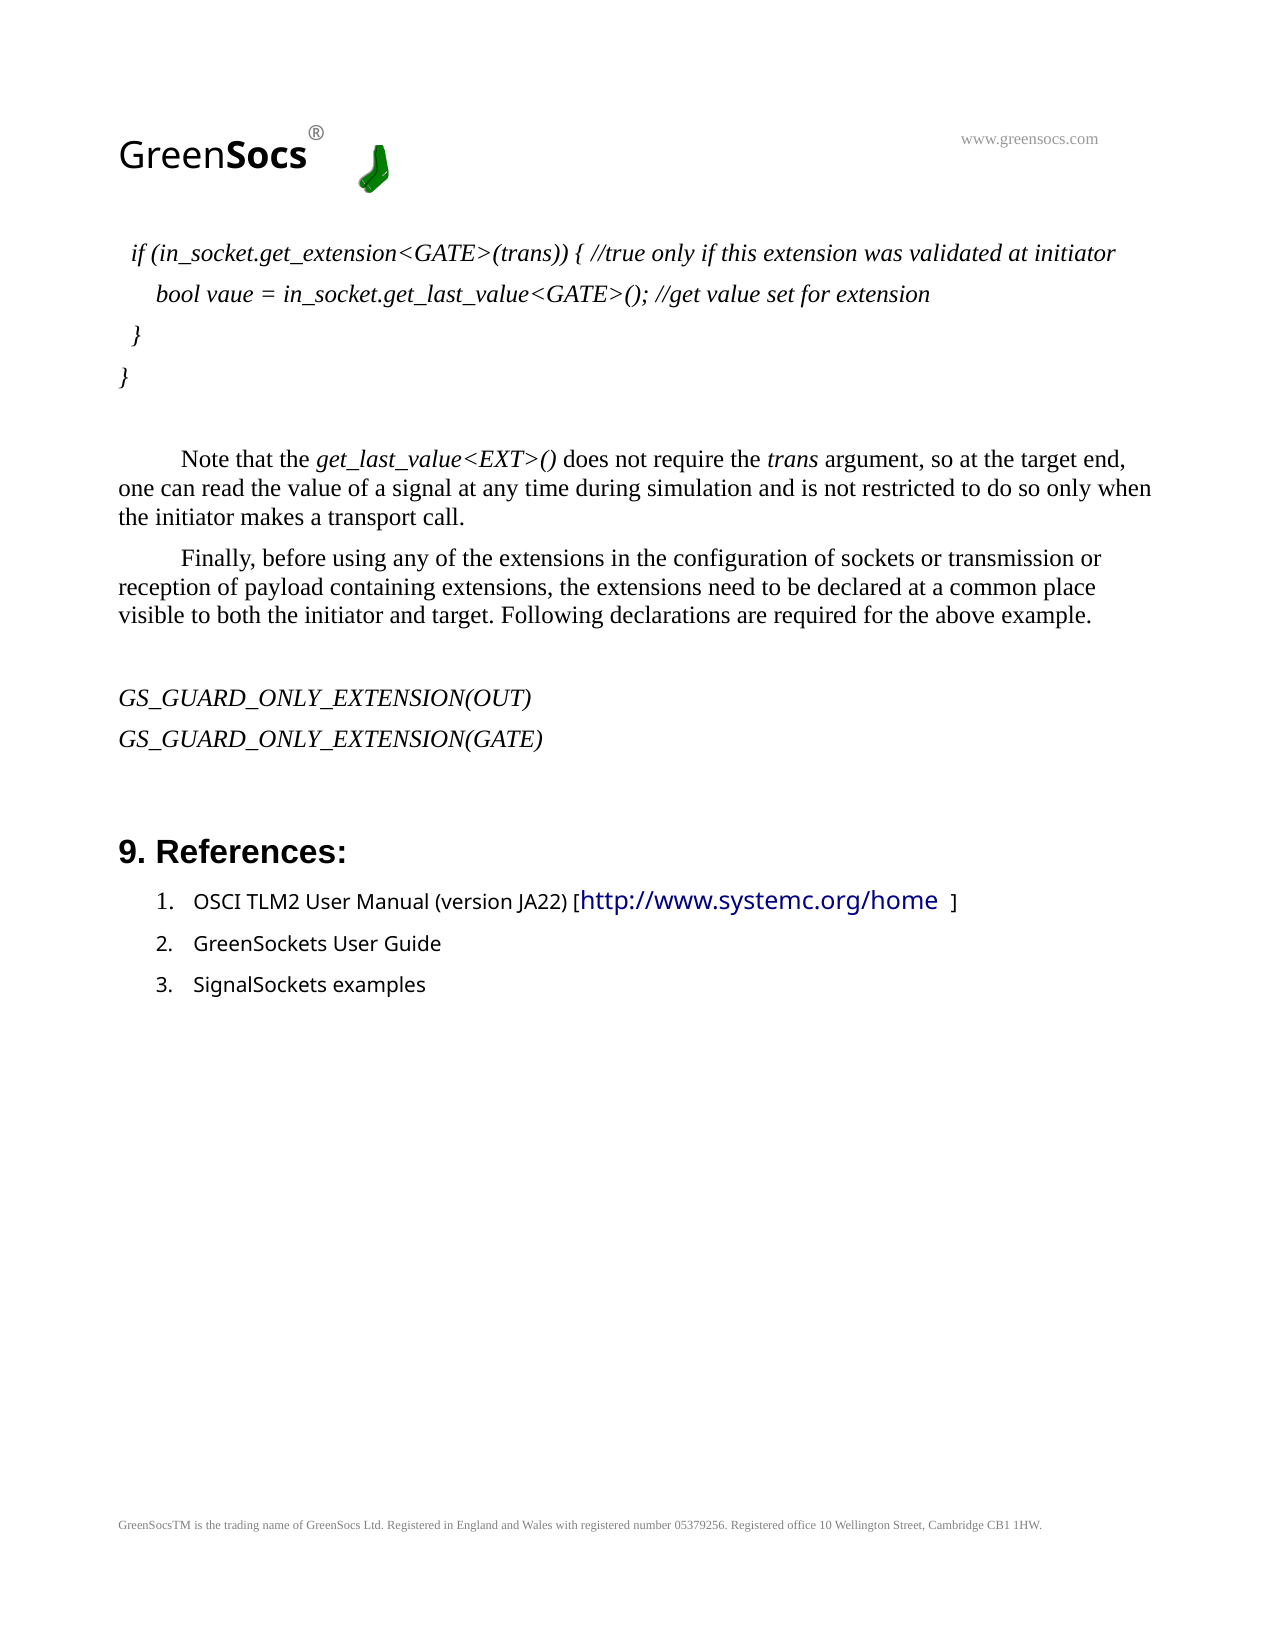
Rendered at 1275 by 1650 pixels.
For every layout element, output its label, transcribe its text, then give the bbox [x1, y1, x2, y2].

text GS_GUARD_ONLY_EXTENSION(OUT) [118, 683, 1157, 712]
text } [118, 321, 1157, 349]
list SignalSockets examples [156, 970, 1157, 999]
text Finally, before using any of the extensions in the configuration of sockets or transmission or reception of payload containing extensions, the extensions need to be declared at a common place visible to both the initiator and target. Following declarations are required for the above example. [118, 543, 1157, 629]
subtitle 9. References: [118, 832, 1157, 870]
text } [118, 362, 1157, 391]
text GS_GUARD_ONLY_EXTENSION(GATE) [118, 724, 1157, 753]
text if (in_socket.get_extension<GATE>(trans)) { //true only if this extension was validated at initiator [118, 238, 1157, 267]
text Note that the get_last_value<EXT>() does not require the trans argument, so at the target end, one can read the value of a signal at any time during simulation and is not restricted to do so only when the initiator makes a transport call. [118, 444, 1157, 531]
text bool vaue = in_socket.get_last_value<GATE>(); //get value set for extension [118, 279, 1157, 308]
list GreenSockets User Guide [156, 929, 1157, 958]
picture [357, 145, 389, 194]
list OSCI TLM2 User Manual (version JA22) [http://www.systemc.org/home ] [156, 883, 1157, 917]
